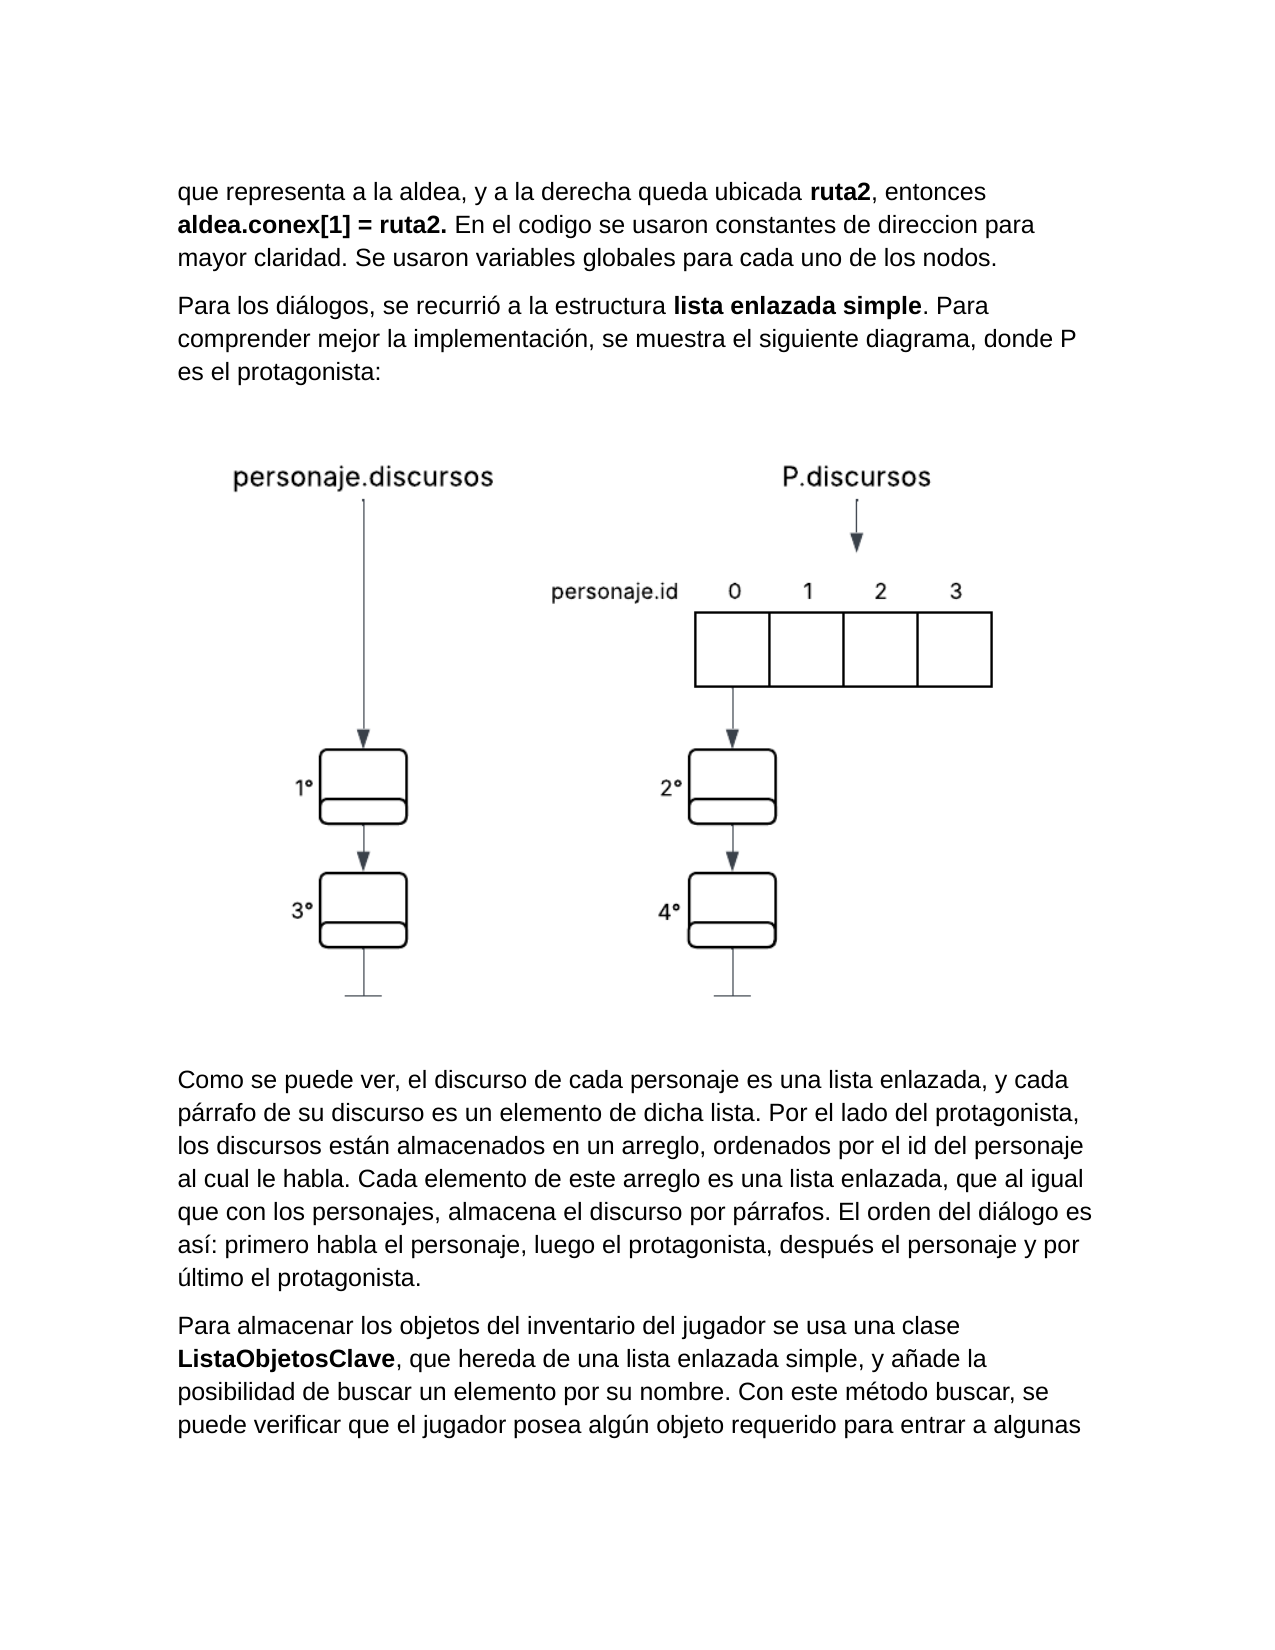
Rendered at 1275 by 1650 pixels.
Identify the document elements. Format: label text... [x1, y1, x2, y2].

text Para los diálogos, se recurrió a la estructura lista enlazada simple. Para comprender mejor la implementación, se muestra el siguiente diagrama, donde P es el protagonista: [177, 291, 1098, 386]
text que representa a la aldea, y a la derecha queda ubicada ruta2, entonces aldea.conex[1] = ruta2. En el codigo se usaron constantes de direccion para mayor claridad. Se usaron variables globales para cada uno de los nodos. [177, 177, 1098, 272]
text Para almacenar los objetos del inventario del jugador se usa una clase ListaObjetosClave, que hereda de una lista enlazada simple, y añade la posibilidad de buscar un elemento por su nombre. Con este método buscar, se puede verificar que el jugador posea algún objeto requerido para entrar a algunas [177, 1311, 1098, 1438]
text Como se puede ver, el discurso de cada personaje es una lista enlazada, y cada párrafo de su discurso es un elemento de dicha lista. Por el lado del protagonista, los discursos están almacenados en un arreglo, ordenados por el id del personaje al cual le habla. Cada elemento de este arreglo es una lista enlazada, que al igual que con los personajes, almacena el discurso por párrafos. El orden del diálogo es así: primero habla el personaje, luego el protagonista, después el personaje y por último el protagonista. [177, 1065, 1098, 1292]
picture [177, 404, 1088, 1046]
